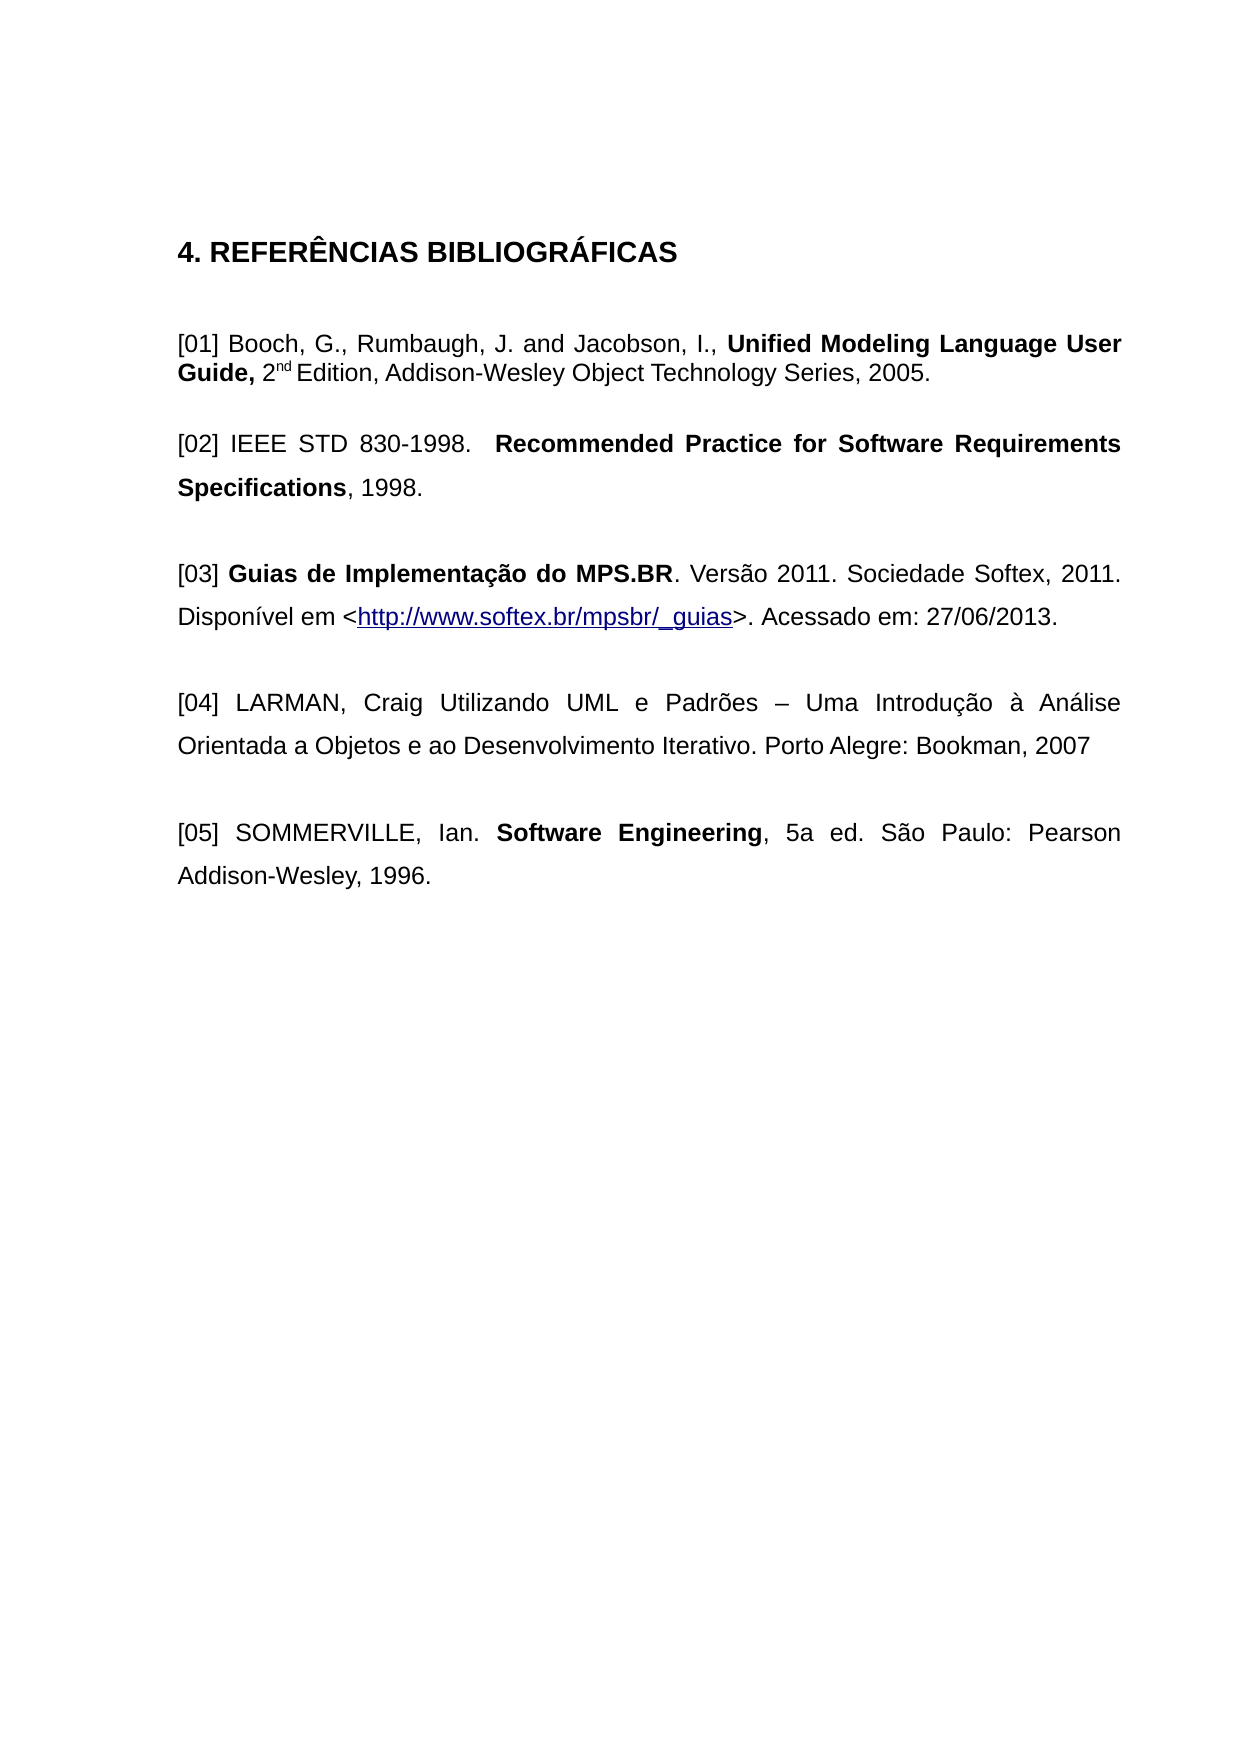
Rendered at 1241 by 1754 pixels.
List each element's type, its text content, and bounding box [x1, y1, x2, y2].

text [03] Guias de Implementação do MPS.BR. Versão 2011. Sociedade Softex, 2011. Disponível em <http://www.softex.br/mpsbr/_guias>. Acessado em: 27/06/2013. [177, 559, 1122, 631]
text [01] Booch, G., Rumbaugh, J. and Jacobson, I., Unified Modeling Language User Guide, 2nd Edition, Addison-Wesley Object Technology Series, 2005. [177, 329, 1122, 386]
text [05] SOMMERVILLE, Ian. Software Engineering, 5a ed. São Paulo: Pearson Addison-Wesley, 1996. [177, 818, 1122, 889]
text 4. REFERÊNCIAS BIBLIOGRÁFICAS [177, 235, 1122, 269]
text [04] LARMAN, Craig Utilizando UML e Padrões – Uma Introdução à Análise Orientada a Objetos e ao Desenvolvimento Iterativo. Porto Alegre: Bookman, 2007 [177, 688, 1122, 760]
text [02] IEEE STD 830-1998. Recommended Practice for Software Requirements Specifications, 1998. [177, 429, 1122, 501]
